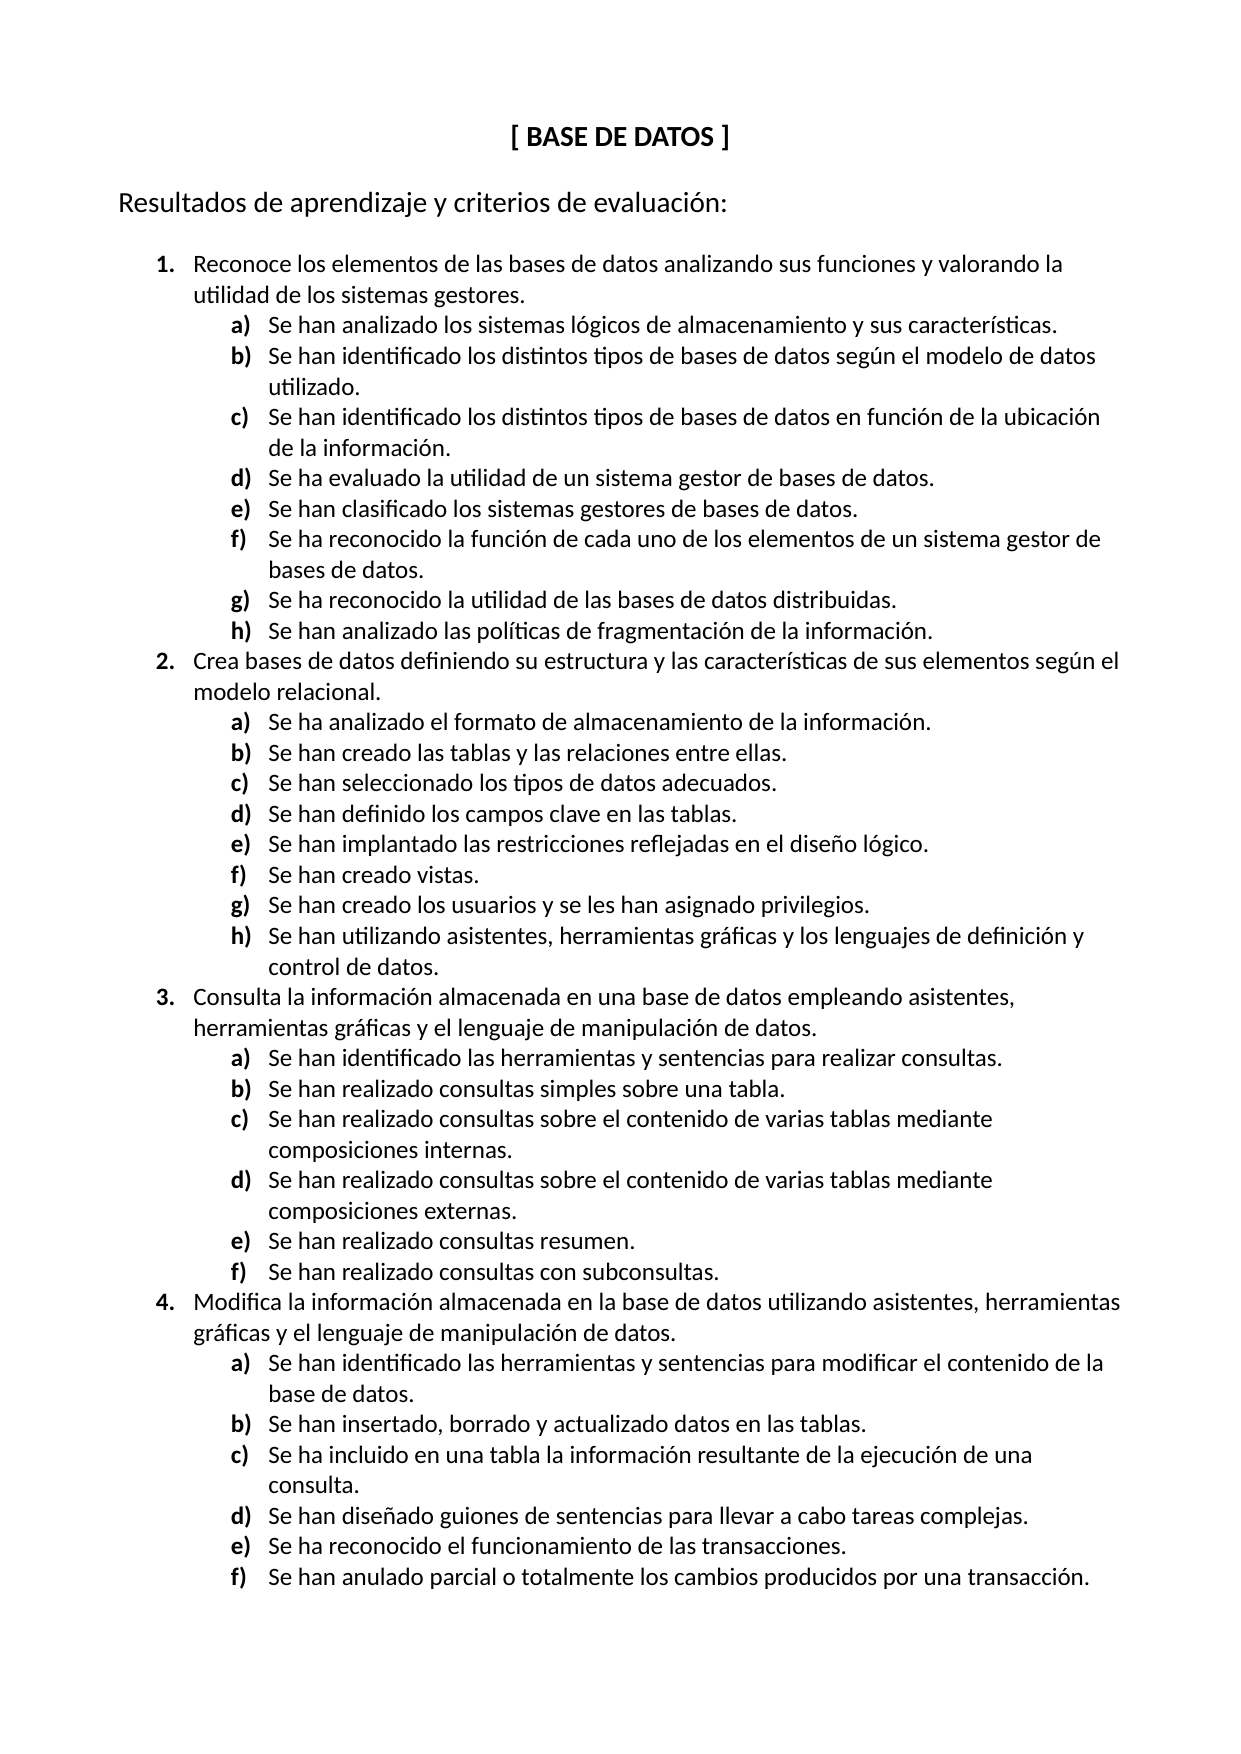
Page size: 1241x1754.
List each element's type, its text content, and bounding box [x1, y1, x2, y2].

list Se ha incluido en una tabla la información resultante de la ejecución de una consulta. [231, 1439, 1122, 1500]
text [ BASE DE DATOS ] [118, 118, 1122, 154]
list Consulta la información almacenada en una base de datos empleando asistentes, herramientas gráficas y el lenguaje de manipulación de datos. [156, 981, 1122, 1042]
list Se han identificado los distintos tipos de bases de datos en función de la ubicación de la información. [231, 401, 1122, 462]
list Se han creado las tablas y las relaciones entre ellas. [231, 737, 1122, 767]
list Modifica la información almacenada en la base de datos utilizando asistentes, herramientas gráficas y el lenguaje de manipulación de datos. [156, 1286, 1122, 1347]
list Reconoce los elementos de las bases de datos analizando sus funciones y valorando la utilidad de los sistemas gestores. [156, 249, 1122, 310]
list Se han identificado los distintos tipos de bases de datos según el modelo de datos utilizado. [231, 340, 1122, 401]
list Se han definido los campos clave en las tablas. [231, 798, 1122, 828]
list Crea bases de datos definiendo su estructura y las características de sus elementos según el modelo relacional. [156, 645, 1122, 706]
list Se han realizado consultas sobre el contenido de varias tablas mediante composiciones externas. [231, 1164, 1122, 1225]
list Se han insertado, borrado y actualizado datos en las tablas. [231, 1408, 1122, 1439]
list Se han creado vistas. [231, 859, 1122, 889]
text Resultados de aprendizaje y criterios de evaluación: [118, 184, 1122, 220]
list Se han analizado los sistemas lógicos de almacenamiento y sus características. [231, 310, 1122, 340]
list Se ha reconocido el funcionamiento de las transacciones. [231, 1531, 1122, 1561]
list Se han clasificado los sistemas gestores de bases de datos. [231, 493, 1122, 523]
list Se han creado los usuarios y se les han asignado privilegios. [231, 889, 1122, 920]
list Se han analizado las políticas de fragmentación de la información. [231, 615, 1122, 645]
list Se han realizado consultas resumen. [231, 1225, 1122, 1256]
list Se han realizado consultas sobre el contenido de varias tablas mediante composiciones internas. [231, 1103, 1122, 1164]
list Se han implantado las restricciones reflejadas en el diseño lógico. [231, 828, 1122, 859]
list Se han identificado las herramientas y sentencias para realizar consultas. [231, 1042, 1122, 1073]
list Se han diseñado guiones de sentencias para llevar a cabo tareas complejas. [231, 1500, 1122, 1531]
list Se han realizado consultas con subconsultas. [231, 1256, 1122, 1286]
list Se han anulado parcial o totalmente los cambios producidos por una transacción. [231, 1561, 1122, 1592]
list Se han seleccionado los tipos de datos adecuados. [231, 767, 1122, 798]
list Se han realizado consultas simples sobre una tabla. [231, 1073, 1122, 1103]
list Se ha reconocido la utilidad de las bases de datos distribuidas. [231, 584, 1122, 615]
list Se han utilizando asistentes, herramientas gráficas y los lenguajes de definición y control de datos. [231, 920, 1122, 981]
list Se ha evaluado la utilidad de un sistema gestor de bases de datos. [231, 462, 1122, 493]
list Se ha reconocido la función de cada uno de los elementos de un sistema gestor de bases de datos. [231, 523, 1122, 584]
list Se han identificado las herramientas y sentencias para modificar el contenido de la base de datos. [231, 1347, 1122, 1408]
list Se ha analizado el formato de almacenamiento de la información. [231, 706, 1122, 737]
